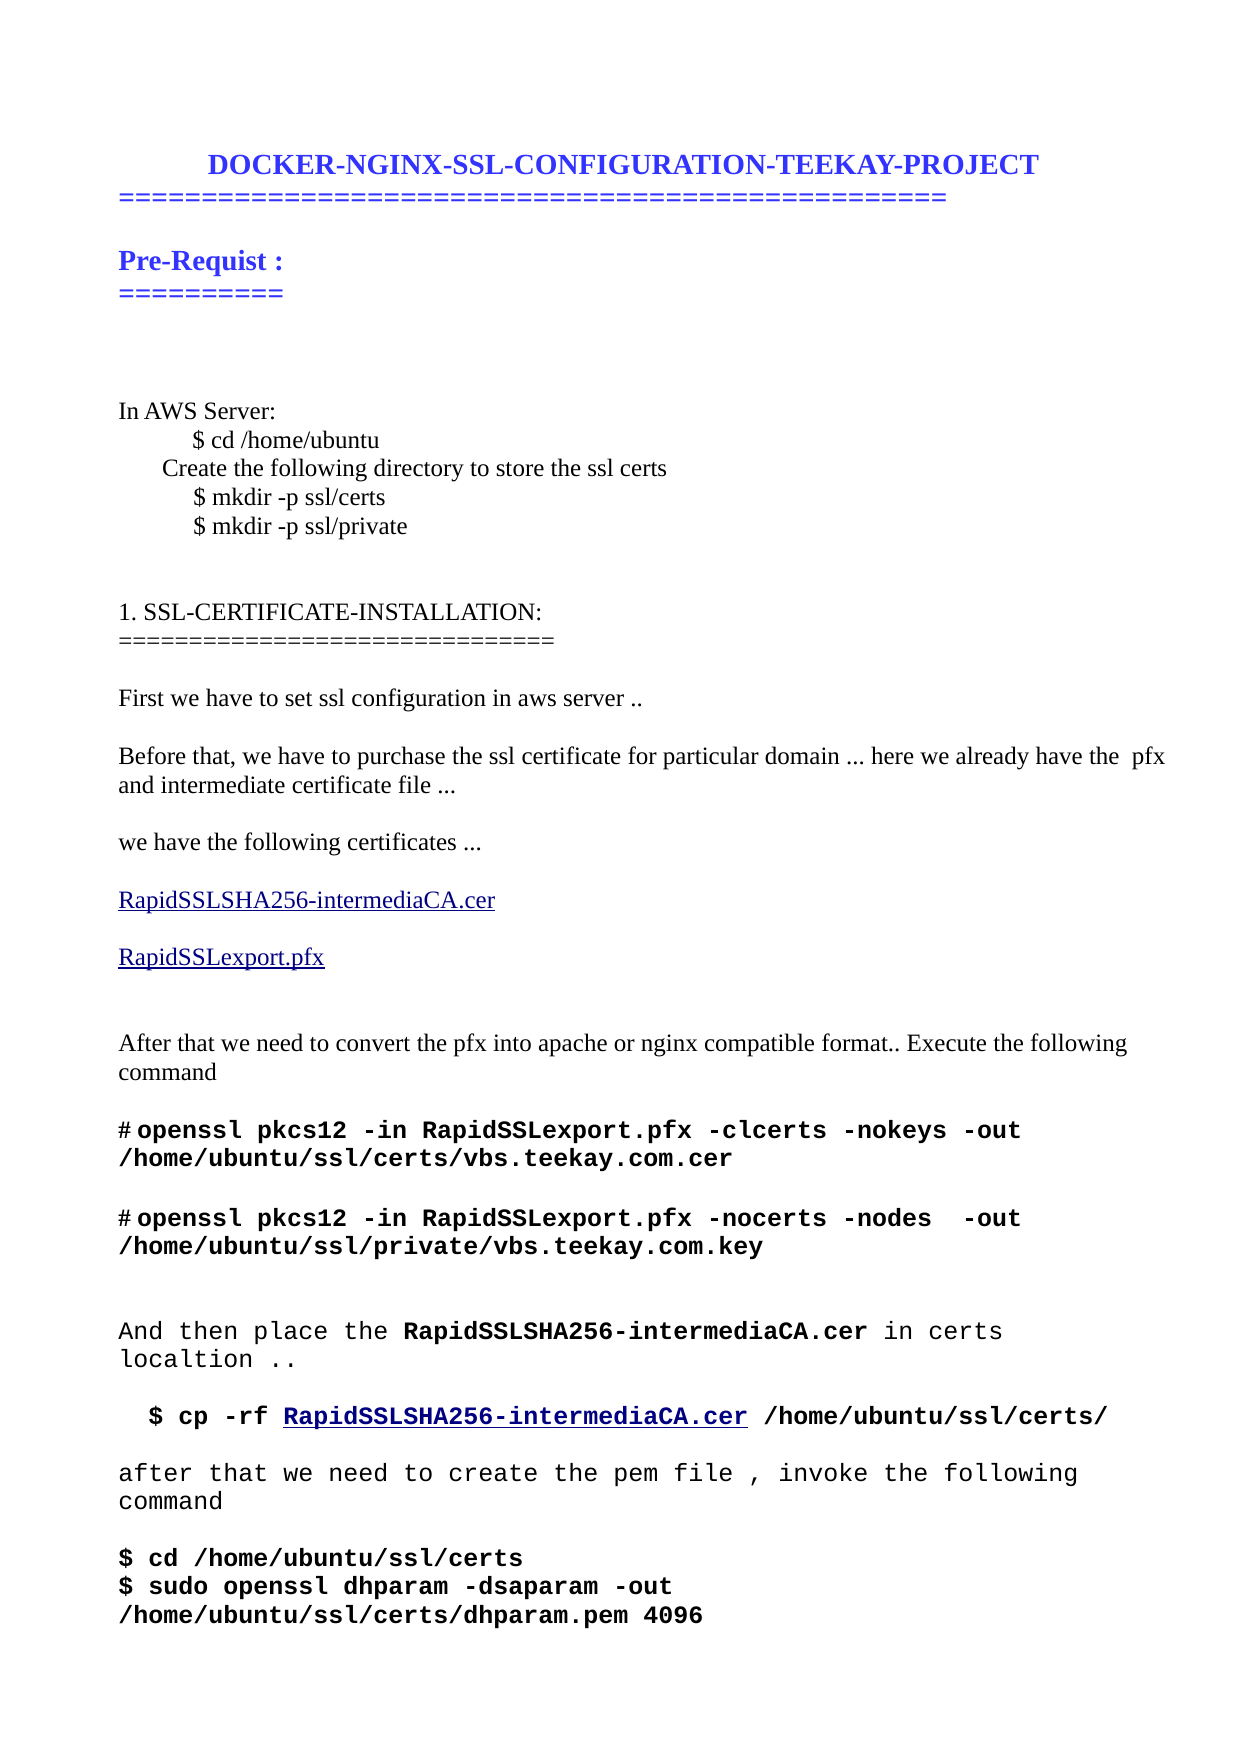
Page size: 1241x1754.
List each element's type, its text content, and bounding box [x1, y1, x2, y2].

text ========== [118, 276, 1169, 310]
text we have the following certificates ... [118, 827, 1169, 856]
text DOCKER-NGINX-SSL-CONFIGURATION-TEEKAY-PROJECT ================================================== [118, 147, 1169, 214]
text In AWS Server: [118, 396, 1169, 425]
text # openssl pkcs12 -in RapidSSLexport.pfx -nocerts -nodes -out /home/ubuntu/ssl/private/vbs.teekay.com.key [118, 1203, 1169, 1262]
text Before that, we have to purchase the ssl certificate for particular domain ... here we already have the pfx and intermediate certificate file ... [118, 741, 1169, 798]
text $ mkdir -p ssl/private [118, 511, 1169, 540]
text $ cd /home/ubuntu/ssl/certs [118, 1546, 1169, 1574]
text =============================== [118, 626, 1169, 655]
text And then place the RapidSSLSHA256-intermediaCA.cer in certs localtion .. [118, 1318, 1169, 1375]
text Create the following directory to store the ssl certs [118, 453, 1169, 482]
text RapidSSLSHA256-intermediaCA.cer [118, 885, 1169, 913]
text # openssl pkcs12 -in RapidSSLexport.pfx -clcerts -nokeys -out /home/ubuntu/ssl/certs/vbs.teekay.com.cer [118, 1115, 1169, 1174]
text after that we need to create the pem file , invoke the following command [118, 1461, 1169, 1517]
text After that we need to convert the pfx into apache or nginx compatible format.. Execute the following command [118, 1028, 1169, 1086]
text 1. SSL-CERTIFICATE-INSTALLATION: [118, 597, 1169, 626]
text First we have to set ssl configuration in aws server .. [118, 683, 1169, 712]
text RapidSSLexport.pfx [118, 942, 1169, 971]
text $ cd /home/ubuntu [118, 425, 1169, 453]
text $ mkdir -p ssl/certs [118, 482, 1169, 511]
text $ sudo openssl dhparam -dsaparam -out /home/ubuntu/ssl/certs/dhparam.pem 4096 [118, 1574, 1169, 1631]
text Pre-Requist : [118, 243, 1169, 276]
text $ cp -rf RapidSSLSHA256-intermediaCA.cer /home/ubuntu/ssl/certs/ [118, 1403, 1169, 1432]
